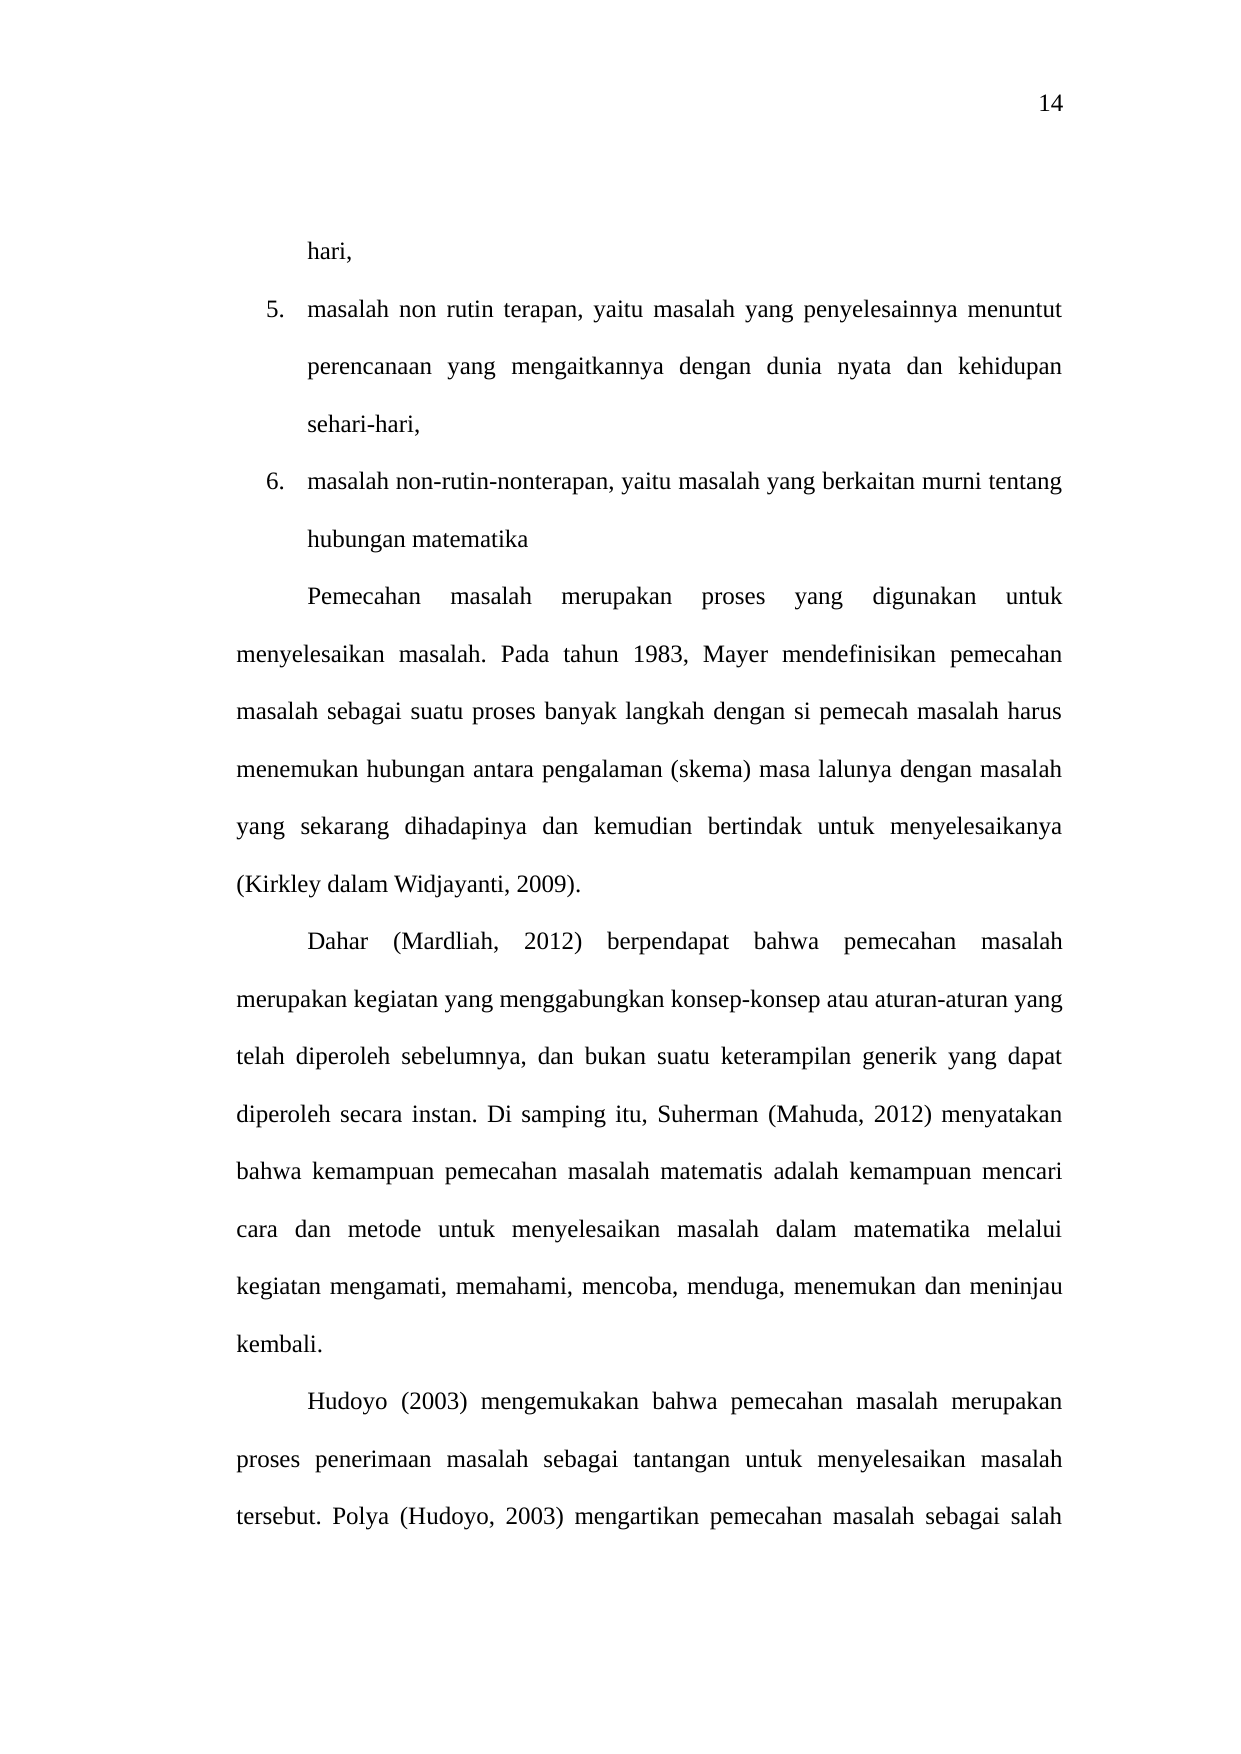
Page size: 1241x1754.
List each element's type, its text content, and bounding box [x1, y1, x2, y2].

list hari, [266, 236, 1063, 265]
list masalah non-rutin-nonterapan, yaitu masalah yang berkaitan murni tentang hubungan matematika [266, 466, 1063, 552]
list masalah non rutin terapan, yaitu masalah yang penyelesainnya menuntut perencanaan yang mengaitkannya dengan dunia nyata dan kehidupan sehari-hari, [266, 294, 1063, 437]
text Hudoyo (2003) mengemukakan bahwa pemecahan masalah merupakan proses penerimaan masalah sebagai tantangan untuk menyelesaikan masalah tersebut. Polya (Hudoyo, 2003) mengartikan pemecahan masalah sebagai salah [236, 1386, 1063, 1530]
text Pemecahan masalah merupakan proses yang digunakan untuk menyelesaikan masalah. Pada tahun 1983, Mayer mendefinisikan pemecahan masalah sebagai suatu proses banyak langkah dengan si pemecah masalah harus menemukan hubungan antara pengalaman (skema) masa lalunya dengan masalah yang sekarang dihadapinya dan kemudian bertindak untuk menyelesaikanya (Kirkley dalam Widjayanti, 2009). [236, 581, 1063, 897]
text Dahar (Mardliah, 2012) berpendapat bahwa pemecahan masalah merupakan kegiatan yang menggabungkan konsep-konsep atau aturan-aturan yang telah diperoleh sebelumnya, dan bukan suatu keterampilan generik yang dapat diperoleh secara instan. Di samping itu, Suherman (Mahuda, 2012) menyatakan bahwa kemampuan pemecahan masalah matematis adalah kemampuan mencari cara dan metode untuk menyelesaikan masalah dalam matematika melalui kegiatan mengamati, memahami, mencoba, menduga, menemukan dan meninjau kembali. [236, 926, 1063, 1357]
